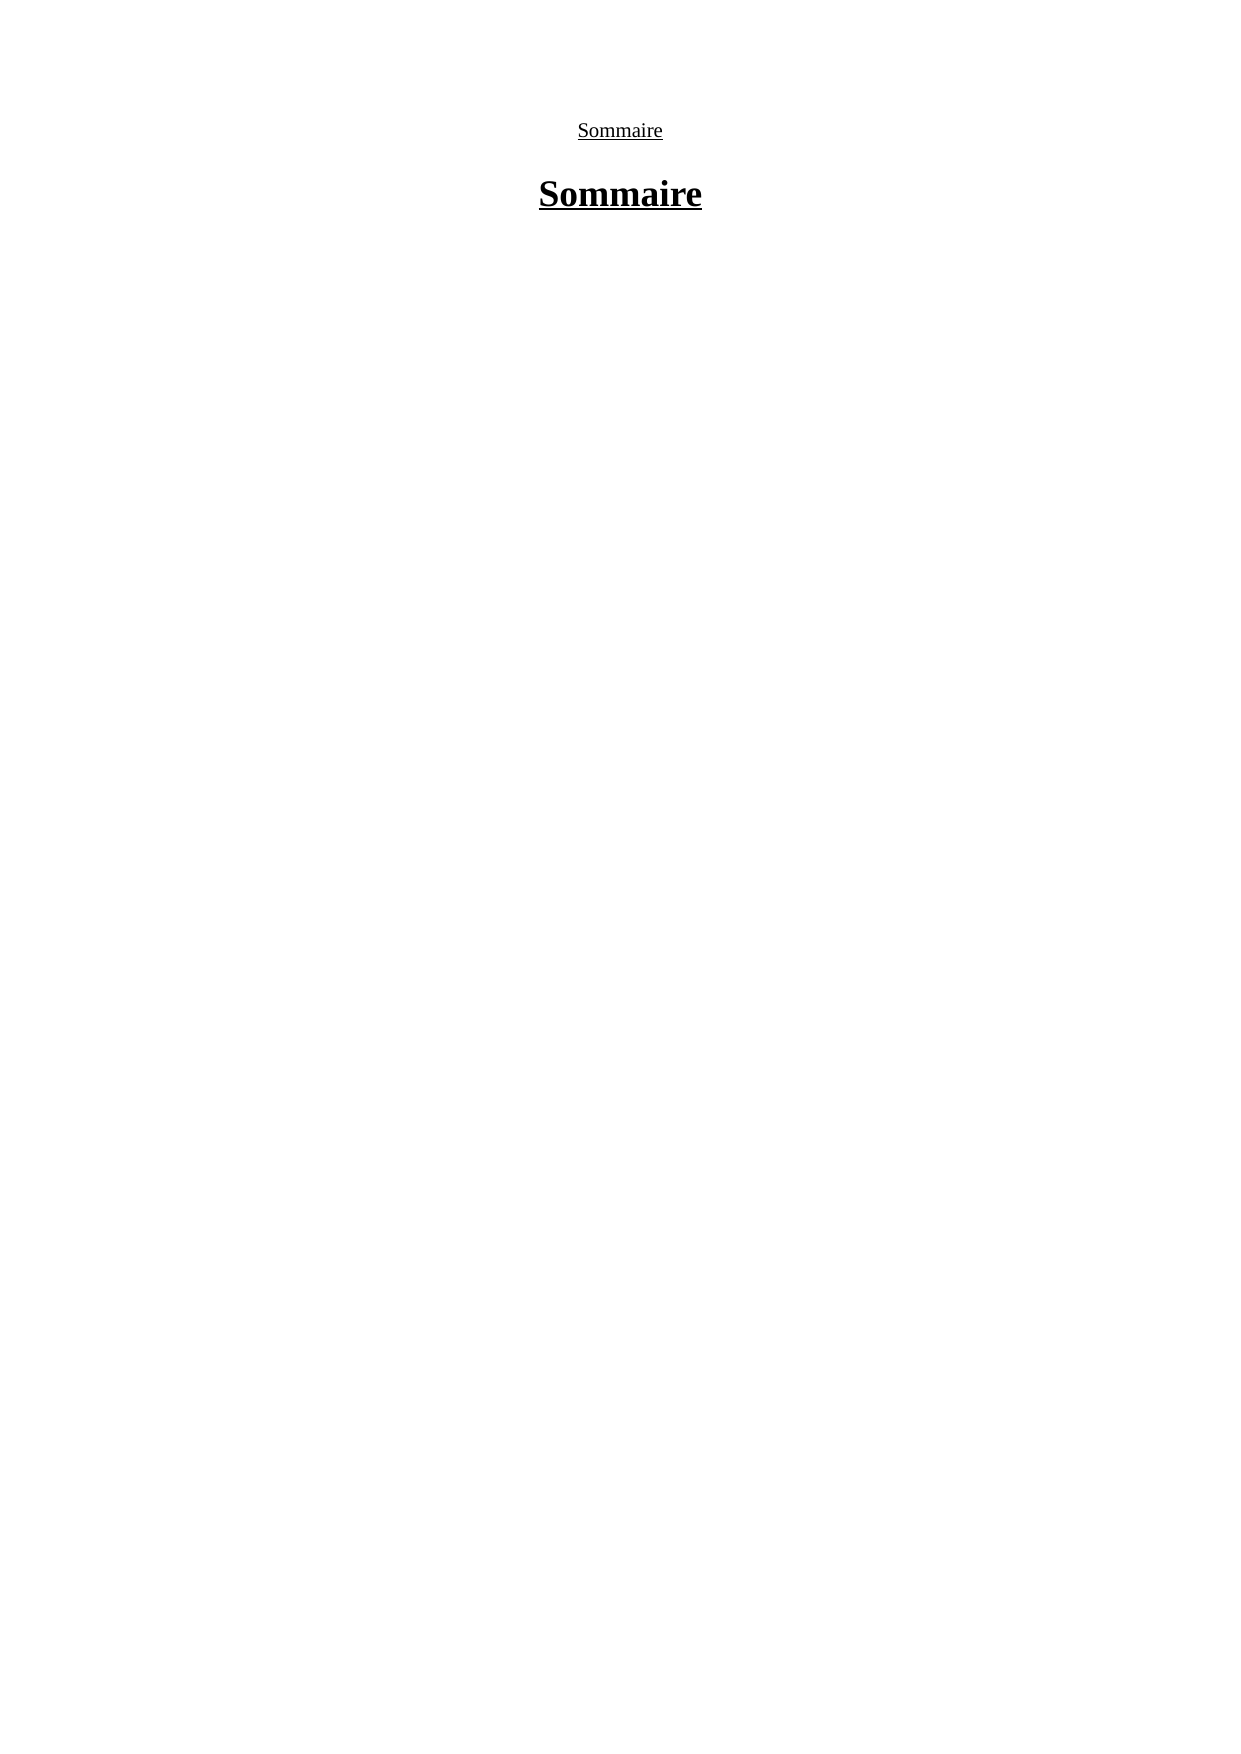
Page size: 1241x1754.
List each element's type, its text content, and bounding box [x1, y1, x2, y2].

text Sommaire [118, 171, 1122, 214]
text Sommaire [118, 118, 1122, 142]
